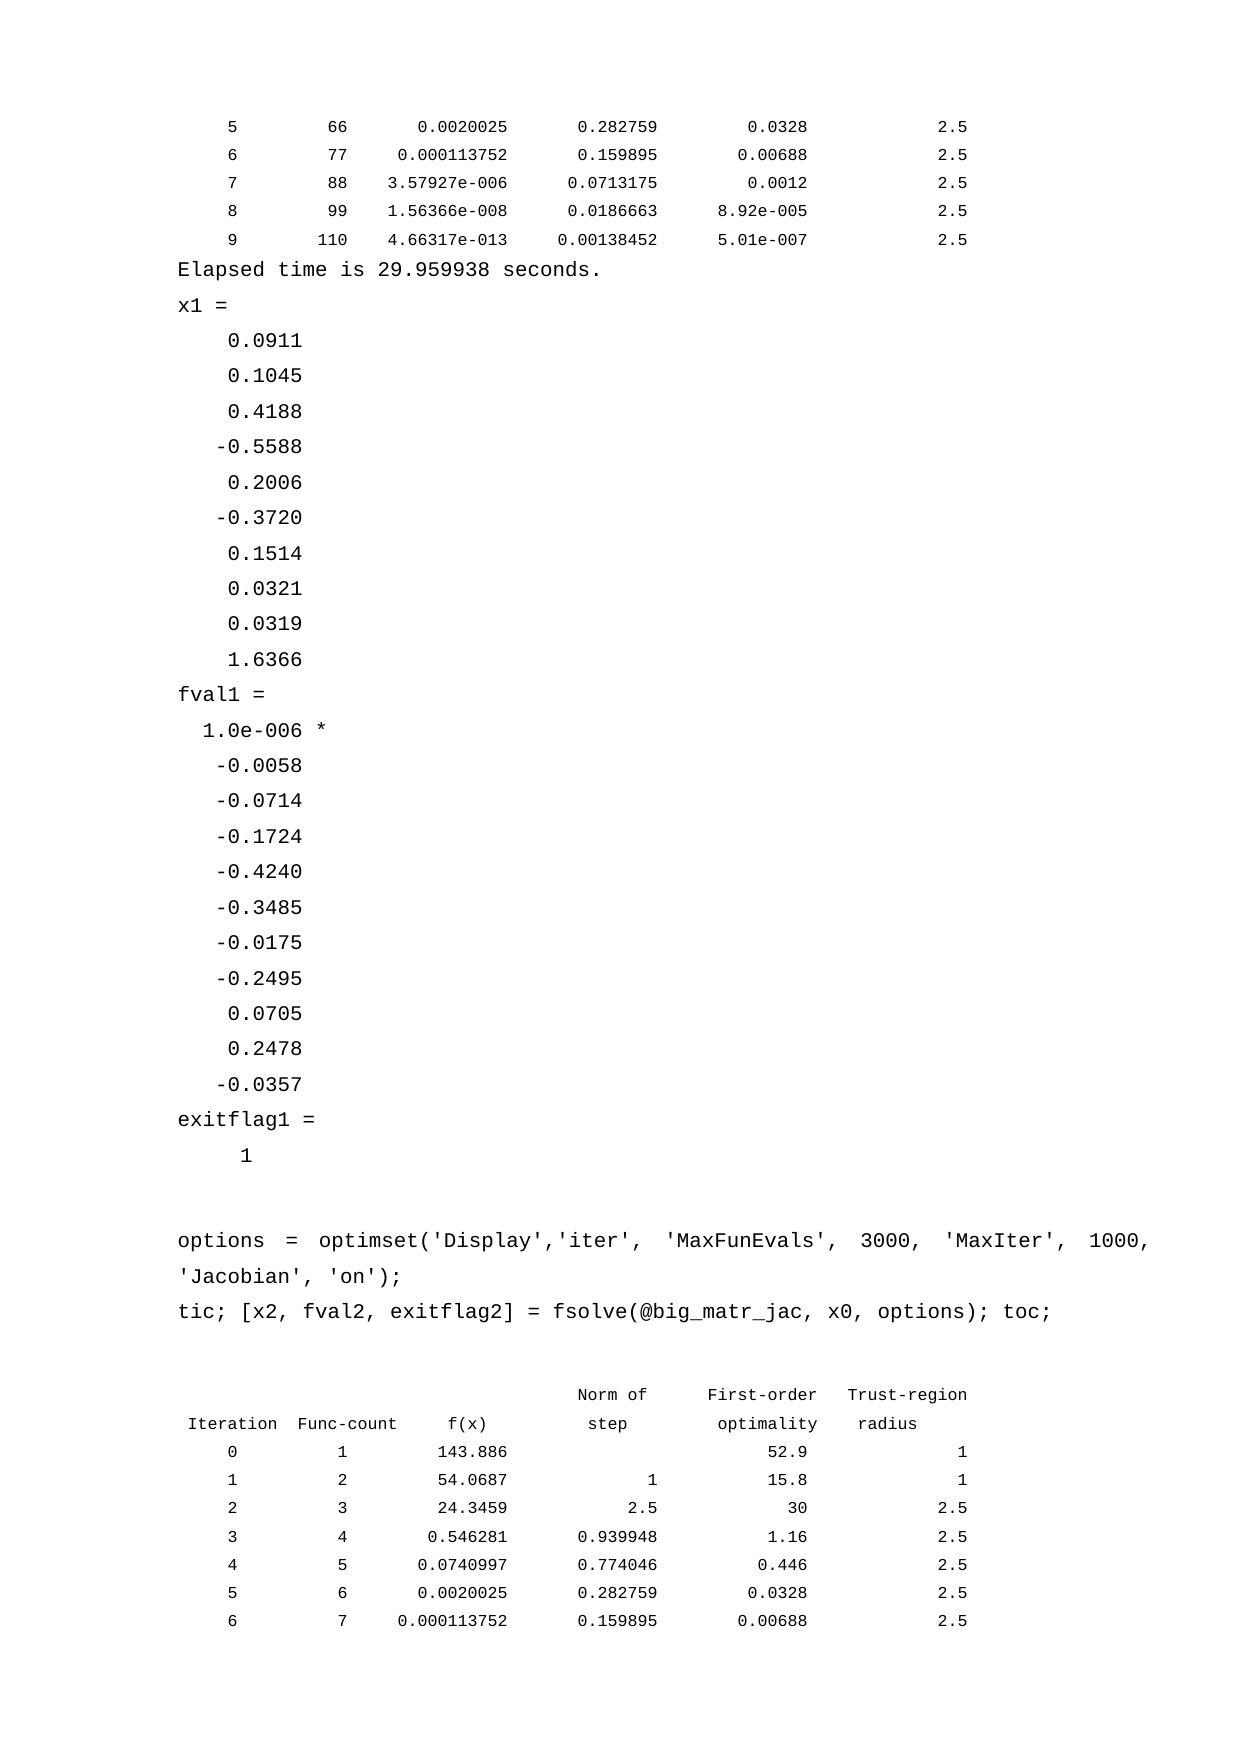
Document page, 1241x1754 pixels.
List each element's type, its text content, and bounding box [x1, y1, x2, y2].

text 0.0319 [177, 613, 1152, 637]
text options = optimset('Display','iter', 'MaxFunEvals', 3000, 'MaxIter', 1000, 'Jacobian', 'on'); [177, 1230, 1152, 1289]
text 1 [177, 1145, 1152, 1168]
text 0.1045 [177, 366, 1152, 389]
text 1 2 54.0687 1 15.8 1 [177, 1472, 1152, 1491]
text 0.2478 [177, 1038, 1152, 1062]
text 5 6 0.0020025 0.282759 0.0328 2.5 [177, 1584, 1152, 1603]
text -0.0058 [177, 755, 1152, 779]
text 0.0911 [177, 330, 1152, 354]
text x1 = [177, 295, 1152, 318]
text exitflag1 = [177, 1109, 1152, 1133]
text -0.0714 [177, 791, 1152, 814]
text Elapsed time is 29.959938 seconds. [177, 259, 1152, 283]
text 3 4 0.546281 0.939948 1.16 2.5 [177, 1528, 1152, 1547]
text tic; [x2, fval2, exitflag2] = fsolve(@big_matr_jac, x0, options); toc; [177, 1301, 1152, 1325]
text 0.1514 [177, 543, 1152, 566]
text -0.5588 [177, 436, 1152, 460]
text 7 88 3.57927e-006 0.0713175 0.0012 2.5 [177, 174, 1152, 193]
text Iteration Func-count f(x) step optimality radius [177, 1415, 1152, 1434]
text -0.4240 [177, 861, 1152, 885]
text -0.1724 [177, 826, 1152, 849]
text -0.2495 [177, 968, 1152, 991]
text Norm of First-order Trust-region [177, 1387, 1152, 1406]
text 1.0e-006 * [177, 720, 1152, 743]
text 6 7 0.000113752 0.159895 0.00688 2.5 [177, 1613, 1152, 1632]
text 0.4188 [177, 401, 1152, 424]
text fval1 = [177, 684, 1152, 708]
text 2 3 24.3459 2.5 30 2.5 [177, 1500, 1152, 1519]
text 5 66 0.0020025 0.282759 0.0328 2.5 [177, 118, 1152, 137]
text 0.0705 [177, 1003, 1152, 1027]
text 0.2006 [177, 472, 1152, 495]
text 0 1 143.886 52.9 1 [177, 1443, 1152, 1462]
text 1.6366 [177, 649, 1152, 672]
text 6 77 0.000113752 0.159895 0.00688 2.5 [177, 146, 1152, 165]
text -0.0175 [177, 932, 1152, 956]
text -0.0357 [177, 1074, 1152, 1097]
text 8 99 1.56366e-008 0.0186663 8.92e-005 2.5 [177, 203, 1152, 222]
text 0.0321 [177, 578, 1152, 602]
text -0.3720 [177, 507, 1152, 531]
text -0.3485 [177, 897, 1152, 920]
text 9 110 4.66317e-013 0.00138452 5.01e-007 2.5 [177, 231, 1152, 250]
text 4 5 0.0740997 0.774046 0.446 2.5 [177, 1556, 1152, 1575]
